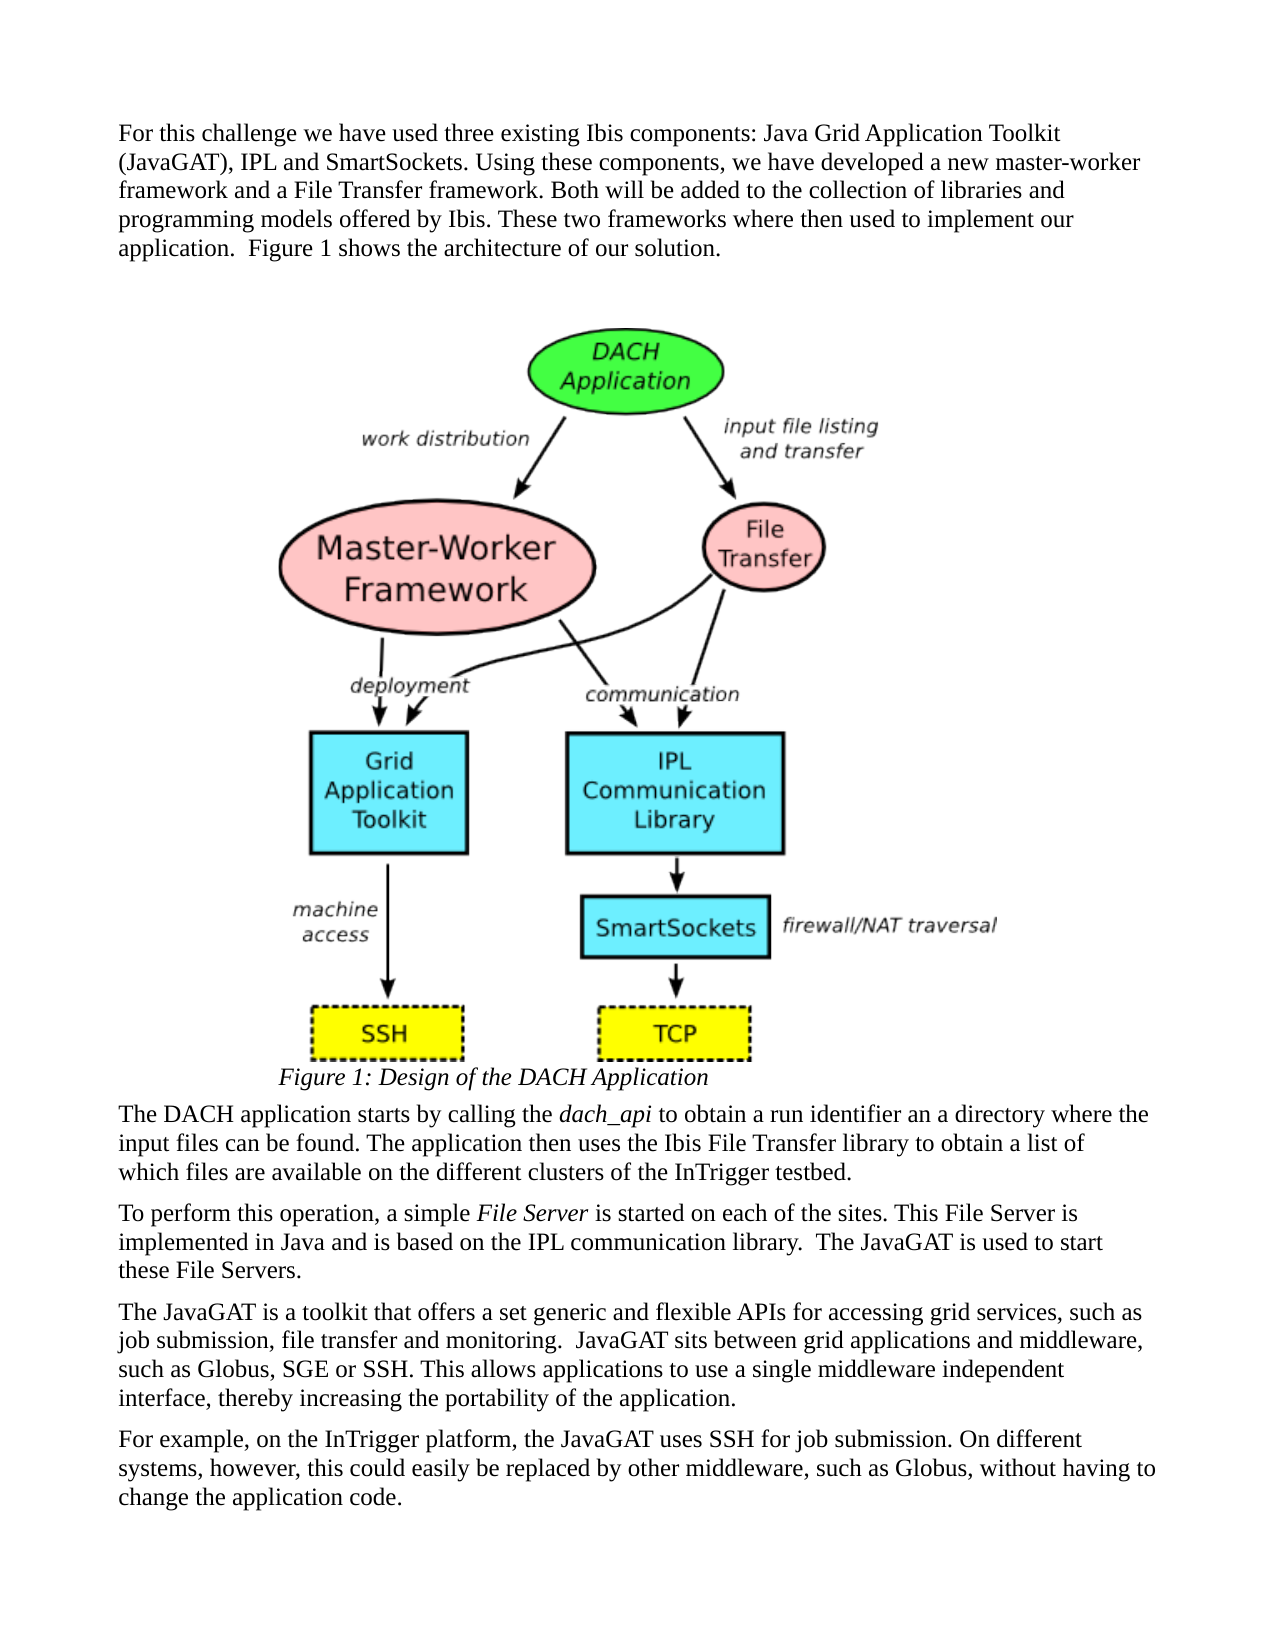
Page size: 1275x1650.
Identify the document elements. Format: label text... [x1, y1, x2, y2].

text To perform this operation, a simple File Server is started on each of the sites. This File Server is implemented in Java and is based on the IPL communication library. The JavaGAT is used to start these File Servers. [118, 1198, 1157, 1284]
text For this challenge we have used three existing Ibis components: Java Grid Application Toolkit (JavaGAT), IPL and SmartSockets. Using these components, we have developed a new master-worker framework and a File Transfer framework. Both will be added to the collection of libraries and programming models offered by Ibis. These two frameworks where then used to implement our application. Figure 1 shows the architecture of our solution. [118, 118, 1157, 262]
picture [278, 328, 997, 1062]
text For example, on the InTrigger platform, the JavaGAT uses SSH for job submission. On different systems, however, this could easily be replaced by other middleware, such as Globus, without having to change the application code. [118, 1424, 1157, 1511]
text Figure 1: Design of the DACH Application [278, 1062, 997, 1090]
text The JavaGAT is a toolkit that offers a set generic and flexible APIs for accessing grid services, such as job submission, file transfer and monitoring. JavaGAT sits between grid applications and middleware, such as Globus, SGE or SSH. This allows applications to use a single middleware independent interface, thereby increasing the portability of the application. [118, 1297, 1157, 1412]
text The DACH application starts by calling the dach_api to obtain a run identifier an a directory where the input files can be found. The application then uses the Ibis File Transfer library to obtain a list of which files are available on the different clusters of the InTrigger testbed. [118, 1099, 1157, 1186]
